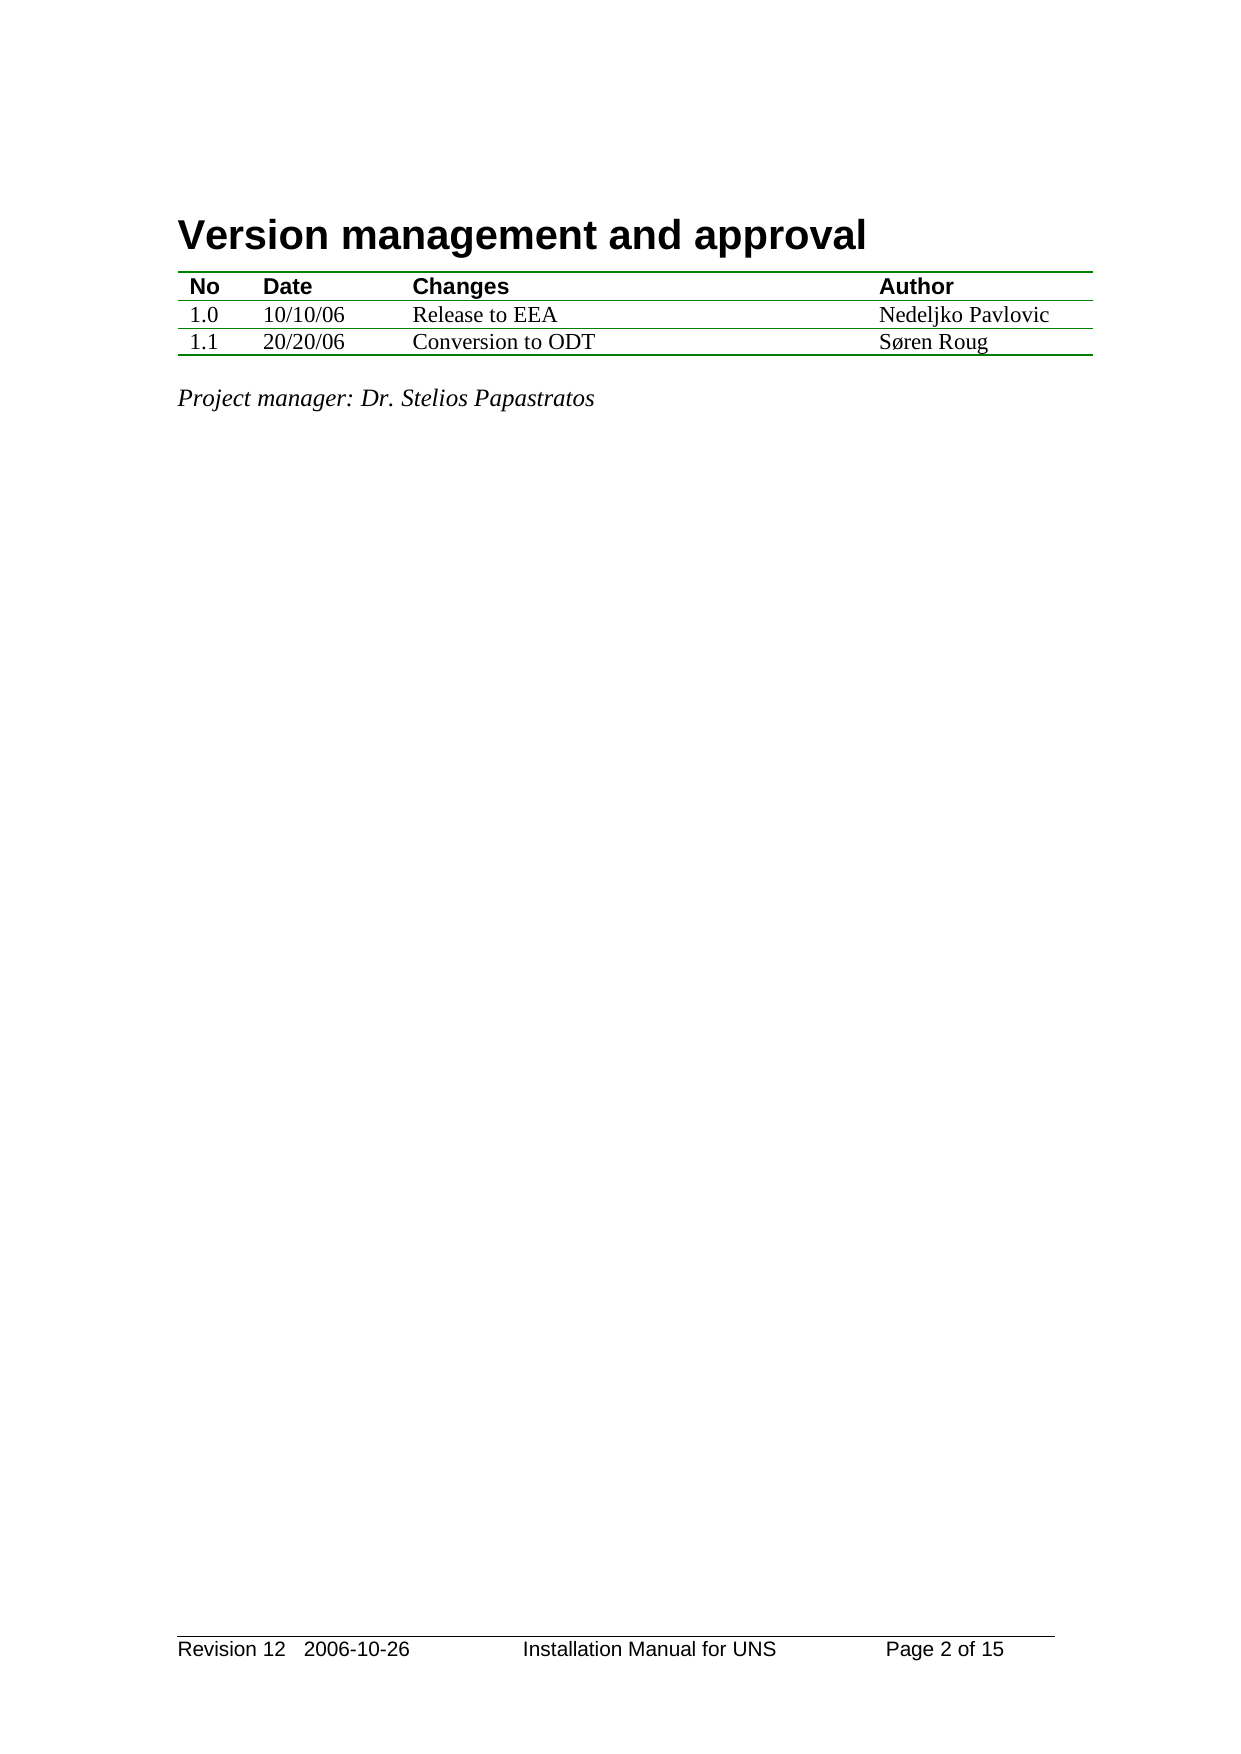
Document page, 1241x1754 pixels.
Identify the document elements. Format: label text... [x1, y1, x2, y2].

table_cell Release to EEA [401, 301, 868, 327]
text Project manager: Dr. Stelios Papastratos [177, 383, 1092, 412]
table_header Changes [401, 273, 868, 300]
subtitle Version management and approval [177, 210, 1092, 258]
table_cell Nedeljko Pavlovic [868, 301, 1093, 327]
table_header Author [868, 273, 1093, 300]
table_header Date [252, 273, 401, 300]
table_cell 20/20/06 [252, 329, 401, 354]
table_header No [178, 273, 252, 300]
table_cell 1.1 [178, 329, 252, 354]
table_cell 1.0 [178, 301, 252, 327]
table_cell 10/10/06 [252, 301, 401, 327]
table_cell Søren Roug [868, 329, 1093, 354]
table_cell Conversion to ODT [401, 329, 868, 354]
